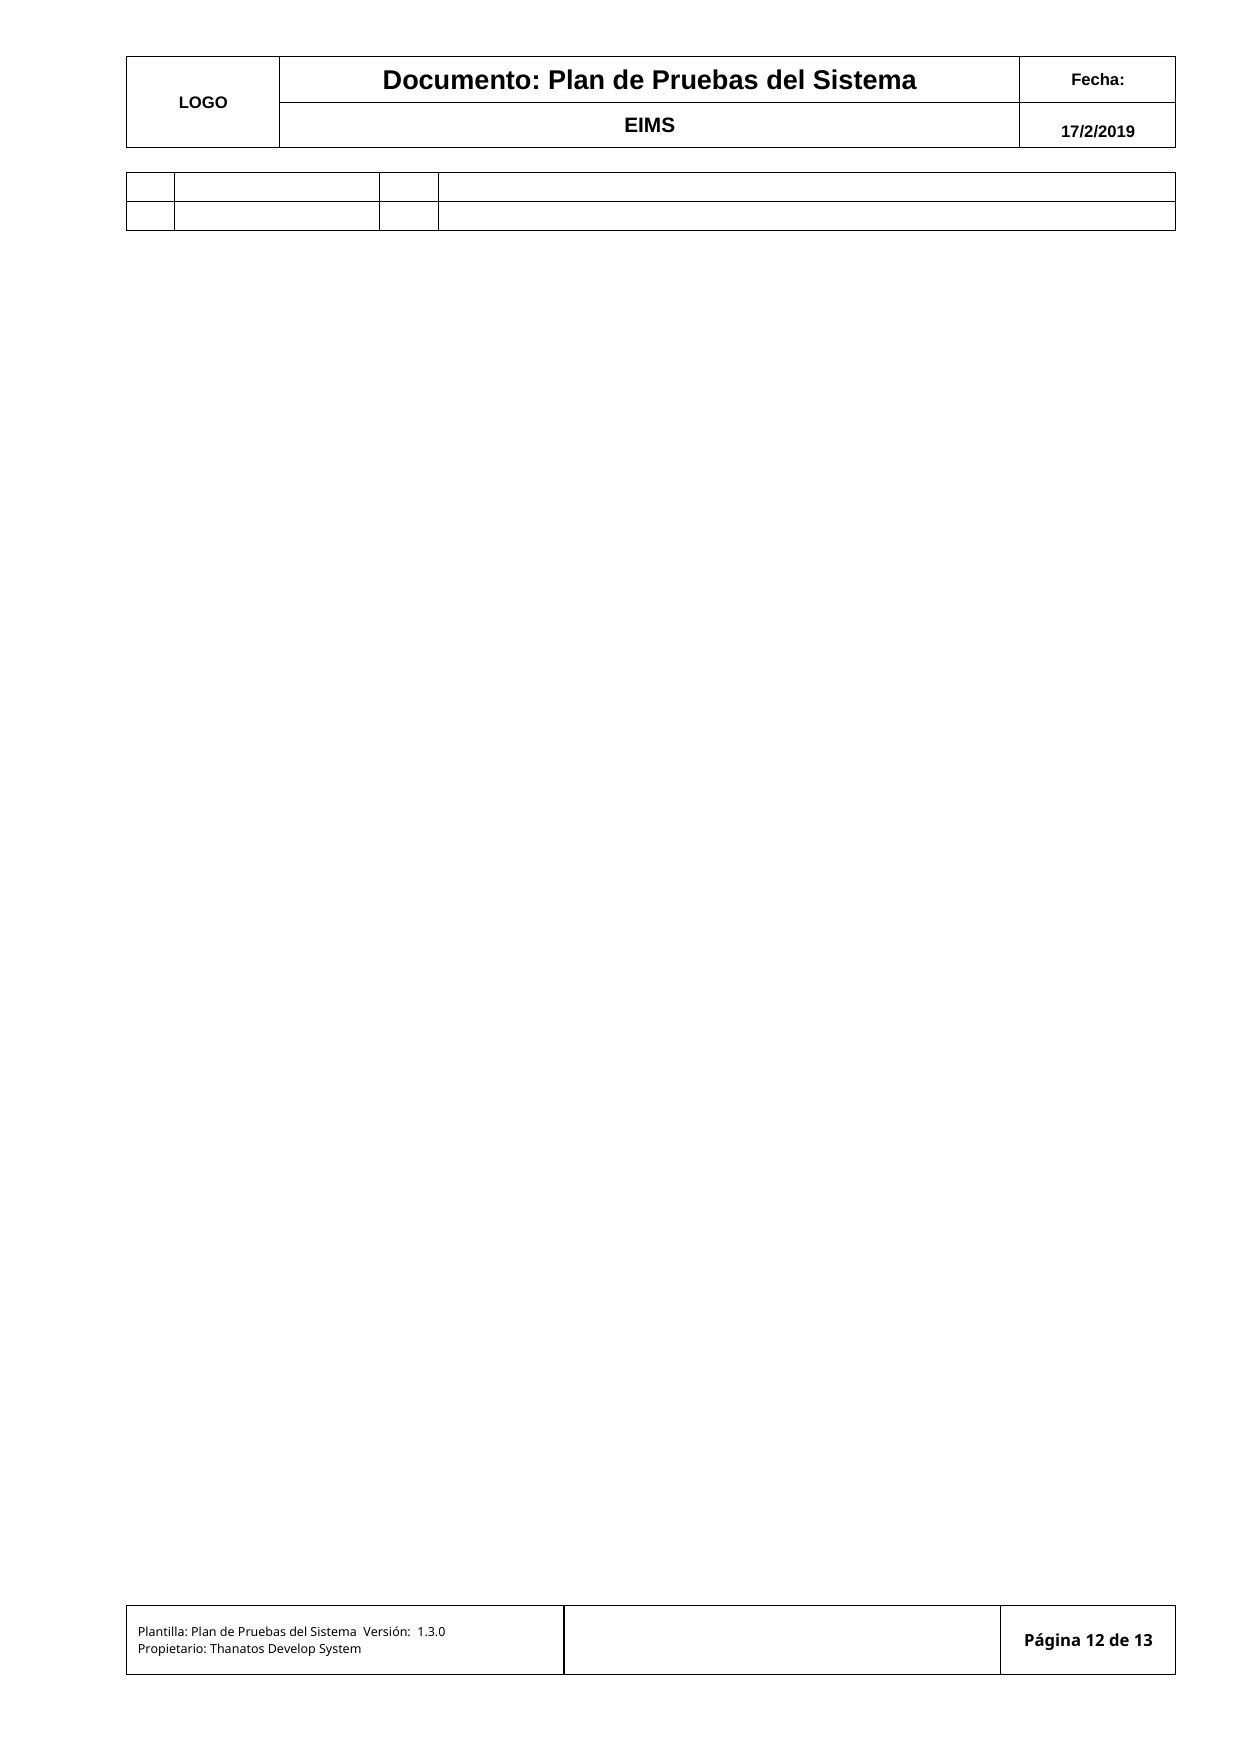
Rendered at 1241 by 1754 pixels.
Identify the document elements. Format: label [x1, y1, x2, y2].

table_cell [175, 173, 379, 201]
table_cell [439, 202, 1175, 230]
table_cell [127, 202, 174, 230]
table_cell [439, 173, 1175, 201]
table_cell [380, 202, 438, 230]
table_cell [380, 173, 438, 201]
table_cell [175, 202, 379, 230]
table_cell [127, 173, 174, 201]
